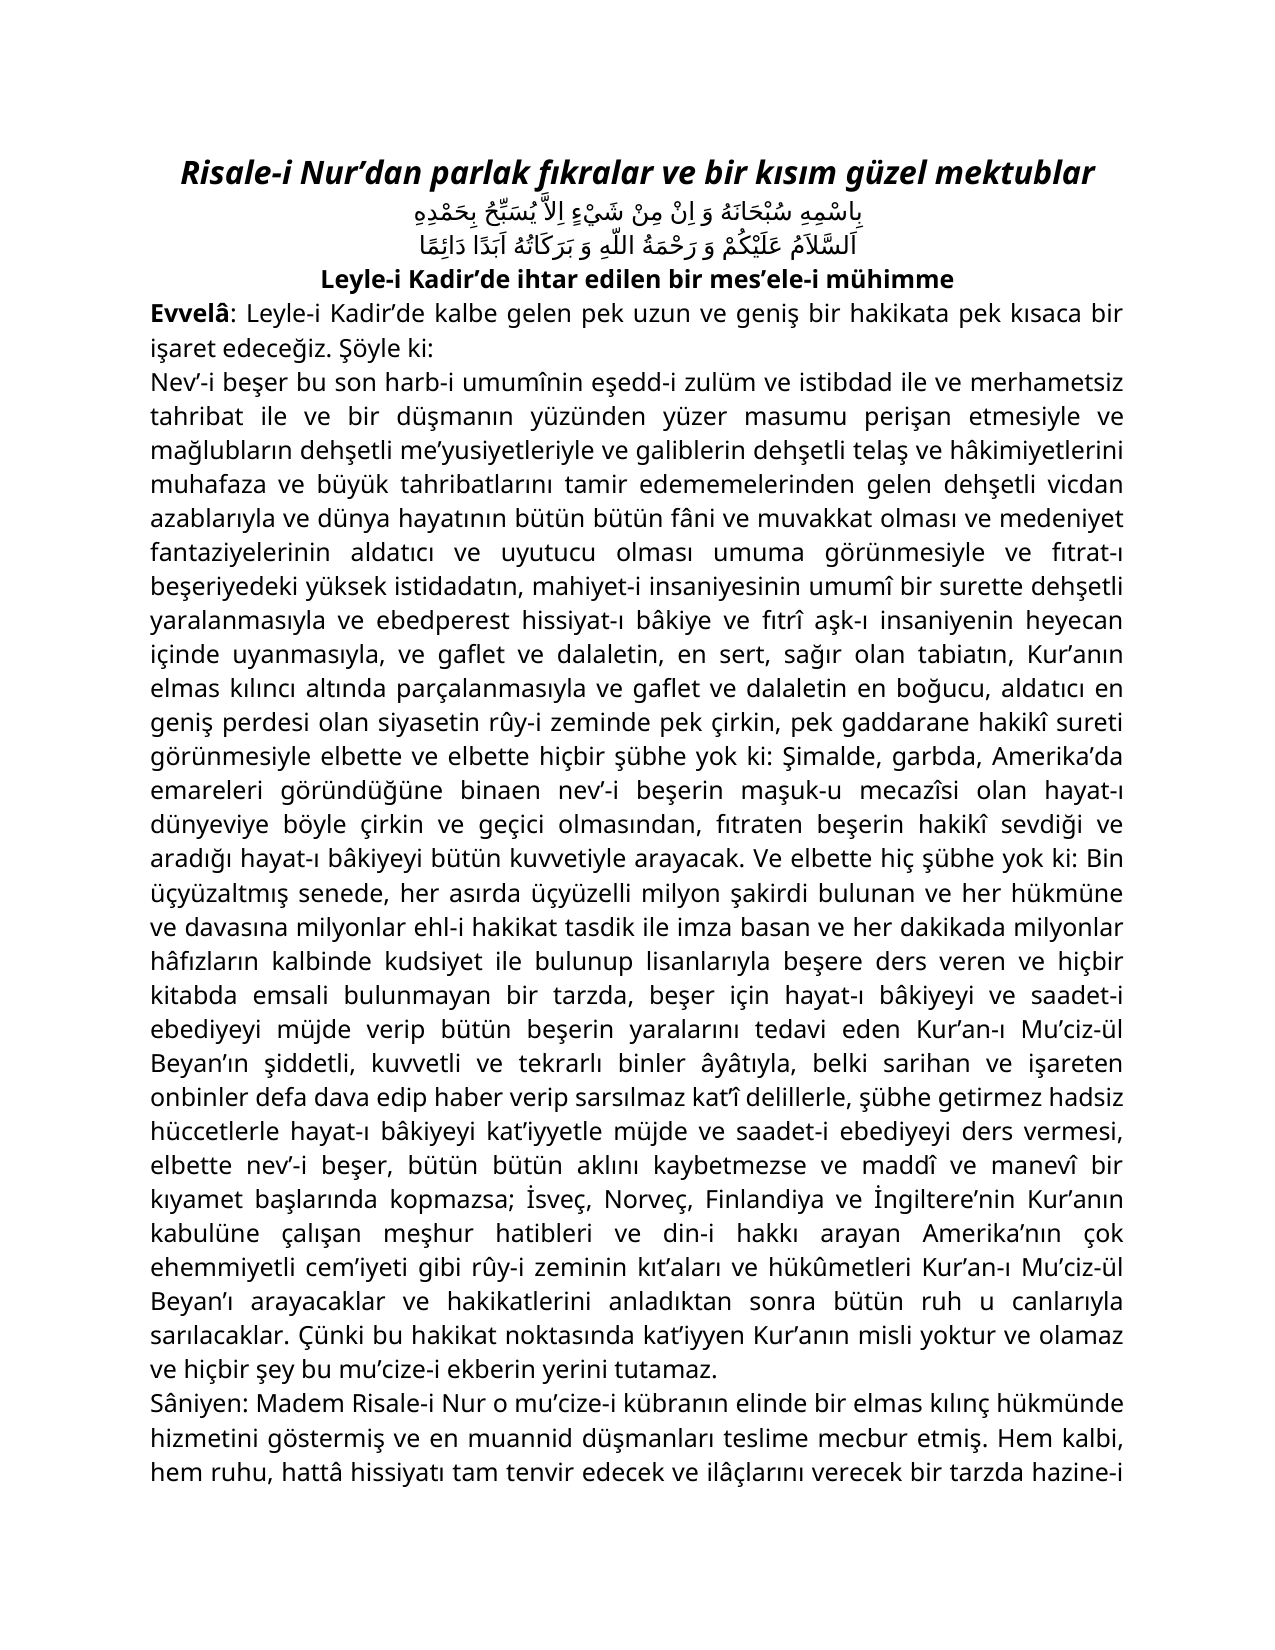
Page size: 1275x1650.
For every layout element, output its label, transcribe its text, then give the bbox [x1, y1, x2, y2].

subtitle Risale-i Nur’dan parlak fıkralar ve bir kısım güzel mektublar [150, 150, 1125, 194]
text اَلسَّلاَمُ عَلَيْكُمْ وَ رَحْمَةُ اللّهِ وَ بَرَكَاتُهُ اَبَدًا دَائِمًا [150, 228, 1125, 262]
text Sâniyen: Madem Risale-i Nur o mu’cize-i kübranın elinde bir elmas kılınç hükmünde hizmetini göstermiş ve en muannid düşmanları teslime mecbur etmiş. Hem kalbi, hem ruhu, hattâ hissiyatı tam tenvir edecek ve ilâçlarını verecek bir tarzda hazine-i [150, 1386, 1125, 1488]
text بِاسْمِهِ سُبْحَانَهُ وَ اِنْ مِنْ شَيْءٍ اِلاَّ يُسَبِّحُ بِحَمْدِهِ [150, 194, 1125, 228]
text Nev’-i beşer bu son harb-i umumînin eşedd-i zulüm ve istibdad ile ve merhametsiz tahribat ile ve bir düşmanın yüzünden yüzer masumu perişan etmesiyle ve mağlubların dehşetli me’yusiyetleriyle ve galiblerin dehşetli telaş ve hâkimiyetlerini muhafaza ve büyük tahribatlarını tamir edememelerinden gelen dehşetli vicdan azablarıyla ve dünya hayatının bütün bütün fâni ve muvakkat olması ve medeniyet fantaziyelerinin aldatıcı ve uyutucu olması umuma görünmesiyle ve fıtrat-ı beşeriyedeki yüksek istidadatın, mahiyet-i insaniyesinin umumî bir surette dehşetli yaralanmasıyla ve ebedperest hissiyat-ı bâkiye ve fıtrî aşk-ı insaniyenin heyecan içinde uyanmasıyla, ve gaflet ve dalaletin, en sert, sağır olan tabiatın, Kur’anın elmas kılıncı altında parçalanmasıyla ve gaflet ve dalaletin en boğucu, aldatıcı en geniş perdesi olan siyasetin rûy-i zeminde pek çirkin, pek gaddarane hakikî sureti görünmesiyle elbette ve elbette hiçbir şübhe yok ki: Şimalde, garbda, Amerika’da emareleri göründüğüne binaen nev’-i beşerin maşuk-u mecazîsi olan hayat-ı dünyeviye böyle çirkin ve geçici olmasından, fıtraten beşerin hakikî sevdiği ve aradığı hayat-ı bâkiyeyi bütün kuvvetiyle arayacak. Ve elbette hiç şübhe yok ki: Bin üçyüzaltmış senede, her asırda üçyüzelli milyon şakirdi bulunan ve her hükmüne ve davasına milyonlar ehl-i hakikat tasdik ile imza basan ve her dakikada milyonlar hâfızların kalbinde kudsiyet ile bulunup lisanlarıyla beşere ders veren ve hiçbir kitabda emsali bulunmayan bir tarzda, beşer için hayat-ı bâkiyeyi ve saadet-i ebediyeyi müjde verip bütün beşerin yaralarını tedavi eden Kur’an-ı Mu’ciz-ül Beyan’ın şiddetli, kuvvetli ve tekrarlı binler âyâtıyla, belki sarihan ve işareten onbinler defa dava edip haber verip sarsılmaz kat’î delillerle, şübhe getirmez hadsiz hüccetlerle hayat-ı bâkiyeyi kat’iyyetle müjde ve saadet-i ebediyeyi ders vermesi, elbette nev’-i beşer, bütün bütün aklını kaybetmezse ve maddî ve manevî bir kıyamet başlarında kopmazsa; İsveç, Norveç, Finlandiya ve İngiltere’nin Kur’anın kabulüne çalışan meşhur hatibleri ve din-i hakkı arayan Amerika’nın çok ehemmiyetli cem’iyeti gibi rûy-i zeminin kıt’aları ve hükûmetleri Kur’an-ı Mu’ciz-ül Beyan’ı arayacaklar ve hakikatlerini anladıktan sonra bütün ruh u canlarıyla sarılacaklar. Çünki bu hakikat noktasında kat’iyyen Kur’anın misli yoktur ve olamaz ve hiçbir şey bu mu’cize-i ekberin yerini tutamaz. [150, 364, 1125, 1386]
text Evvelâ: Leyle-i Kadir’de kalbe gelen pek uzun ve geniş bir hakikata pek kısaca bir işaret edeceğiz. Şöyle ki: [150, 296, 1125, 364]
subtitle Leyle-i Kadir’de ihtar edilen bir mes’ele-i mühimme [150, 262, 1125, 296]
